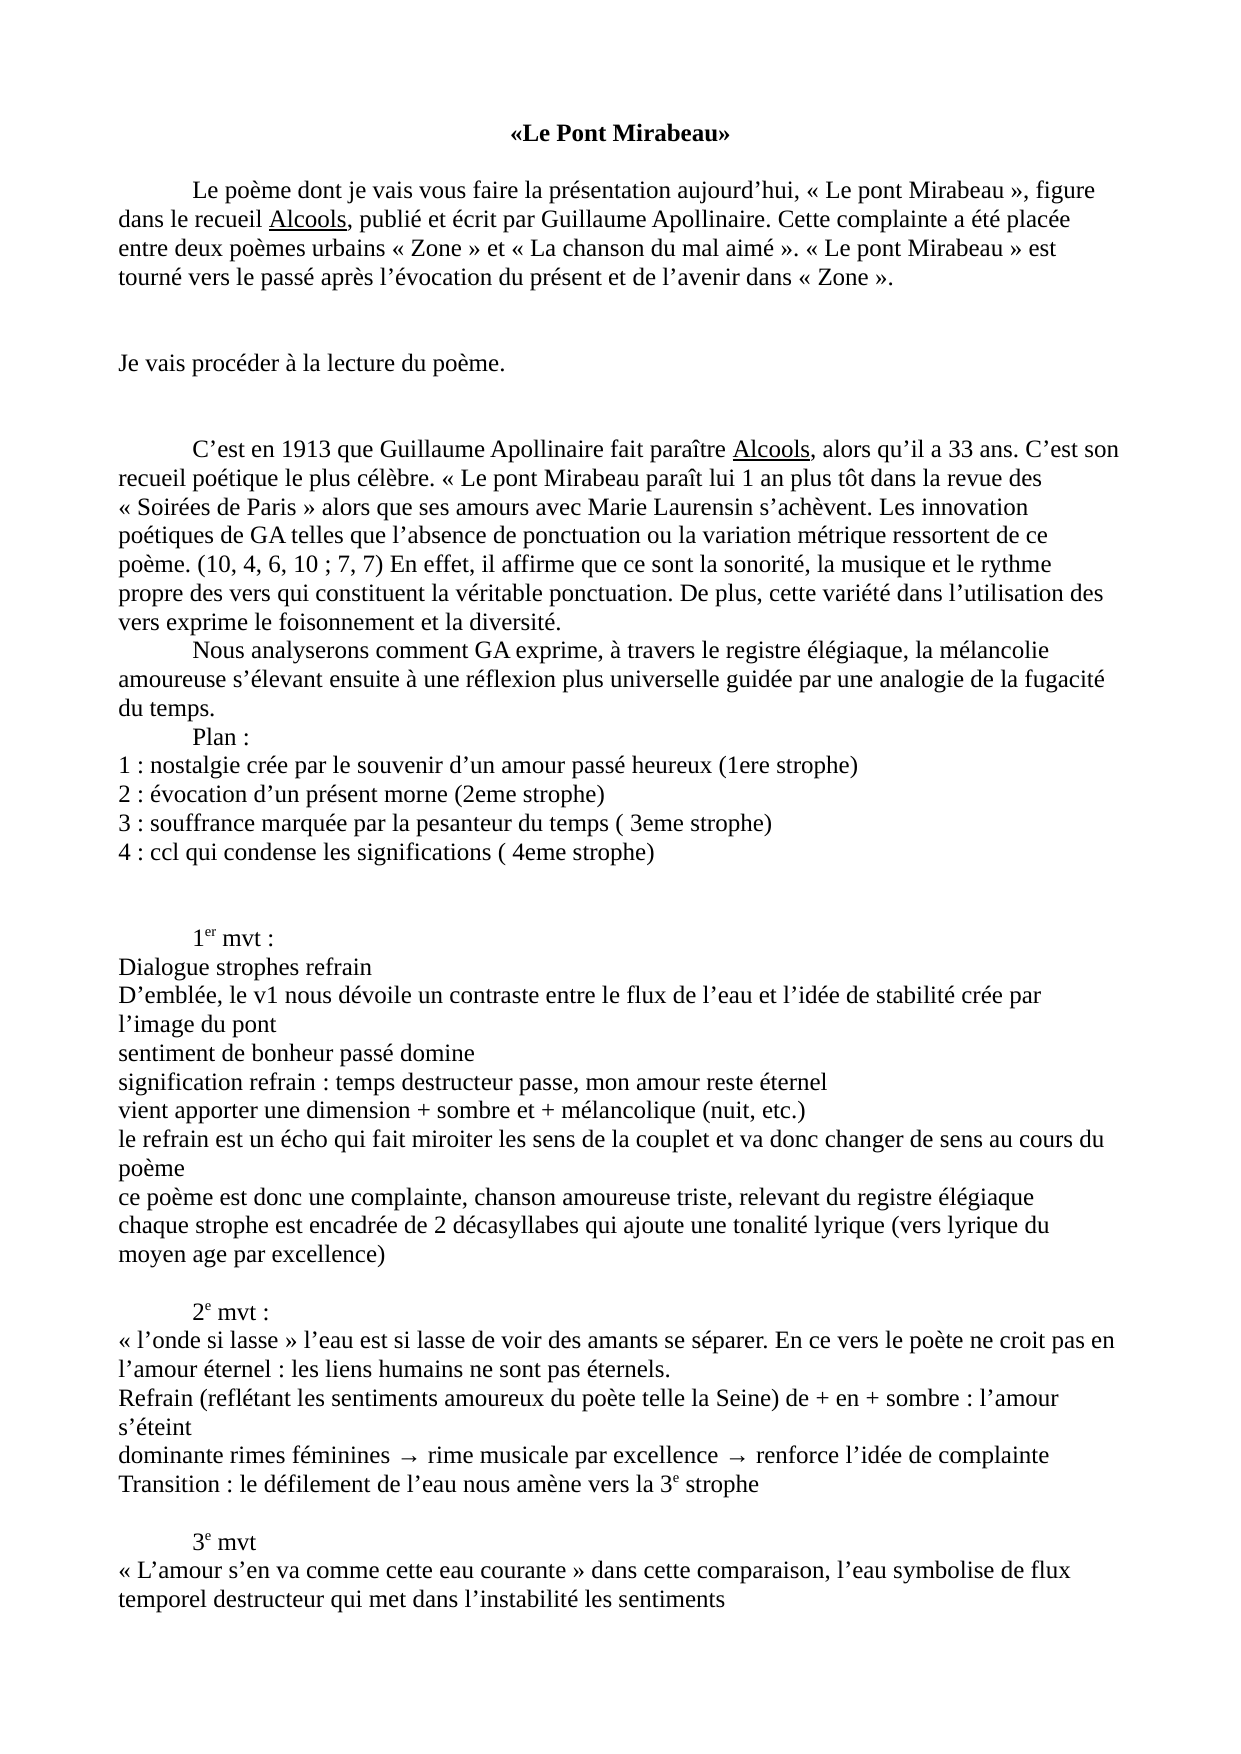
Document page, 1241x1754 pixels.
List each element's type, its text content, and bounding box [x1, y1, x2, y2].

text C’est en 1913 que Guillaume Apollinaire fait paraître Alcools, alors qu’il a 33 ans. C’est son recueil poétique le plus célèbre. « Le pont Mirabeau paraît lui 1 an plus tôt dans la revue des « Soirées de Paris » alors que ses amours avec Marie Laurensin s’achèvent. Les innovation poétiques de GA telles que l’absence de ponctuation ou la variation métrique ressortent de ce poème. (10, 4, 6, 10 ; 7, 7) En effet, il affirme que ce sont la sonorité, la musique et le rythme propre des vers qui constituent la véritable ponctuation. De plus, cette variété dans l’utilisation des vers exprime le foisonnement et la diversité. [118, 434, 1122, 636]
text D’emblée, le v1 nous dévoile un contraste entre le flux de l’eau et l’idée de stabilité crée par l’image du pont [118, 981, 1122, 1038]
text vient apporter une dimension + sombre et + mélancolique (nuit, etc.) [118, 1096, 1122, 1124]
text Nous analyserons comment GA exprime, à travers le registre élégiaque, la mélancolie amoureuse s’élevant ensuite à une réflexion plus universelle guidée par une analogie de la fugacité du temps. [118, 636, 1122, 722]
text 1 : nostalgie crée par le souvenir d’un amour passé heureux (1ere strophe) [118, 751, 1122, 779]
text Transition : le défilement de l’eau nous amène vers la 3e strophe [118, 1469, 1122, 1498]
text 3e mvt [118, 1527, 1122, 1556]
text « L’amour s’en va comme cette eau courante » dans cette comparaison, l’eau symbolise de flux temporel destructeur qui met dans l’instabilité les sentiments [118, 1556, 1122, 1613]
text 3 : souffrance marquée par la pesanteur du temps ( 3eme strophe) [118, 808, 1122, 837]
text 4 : ccl qui condense les significations ( 4eme strophe) [118, 837, 1122, 866]
text « l’onde si lasse » l’eau est si lasse de voir des amants se séparer. En ce vers le poète ne croit pas en l’amour éternel : les liens humains ne sont pas éternels. [118, 1326, 1122, 1383]
text dominante rimes féminines → rime musicale par excellence → renforce l’idée de complainte [118, 1441, 1122, 1469]
text 1er mvt : [118, 923, 1122, 952]
text signification refrain : temps destructeur passe, mon amour reste éternel [118, 1067, 1122, 1096]
text ce poème est donc une complainte, chanson amoureuse triste, relevant du registre élégiaque [118, 1182, 1122, 1211]
text «Le Pont Mirabeau» [118, 118, 1122, 147]
text le refrain est un écho qui fait miroiter les sens de la couplet et va donc changer de sens au cours du poème [118, 1124, 1122, 1182]
text Le poème dont je vais vous faire la présentation aujourd’hui, « Le pont Mirabeau », figure dans le recueil Alcools, publié et écrit par Guillaume Apollinaire. Cette complainte a été placée entre deux poèmes urbains « Zone » et « La chanson du mal aimé ». « Le pont Mirabeau » est tourné vers le passé après l’évocation du présent et de l’avenir dans « Zone ». [118, 176, 1122, 291]
text chaque strophe est encadrée de 2 décasyllabes qui ajoute une tonalité lyrique (vers lyrique du moyen age par excellence) [118, 1211, 1122, 1268]
text sentiment de bonheur passé domine [118, 1038, 1122, 1067]
text 2e mvt : [118, 1297, 1122, 1326]
text Dialogue strophes refrain [118, 952, 1122, 981]
text Refrain (reflétant les sentiments amoureux du poète telle la Seine) de + en + sombre : l’amour s’éteint [118, 1383, 1122, 1441]
text 2 : évocation d’un présent morne (2eme strophe) [118, 779, 1122, 808]
text Je vais procéder à la lecture du poème. [118, 348, 1122, 377]
text Plan : [118, 722, 1122, 751]
